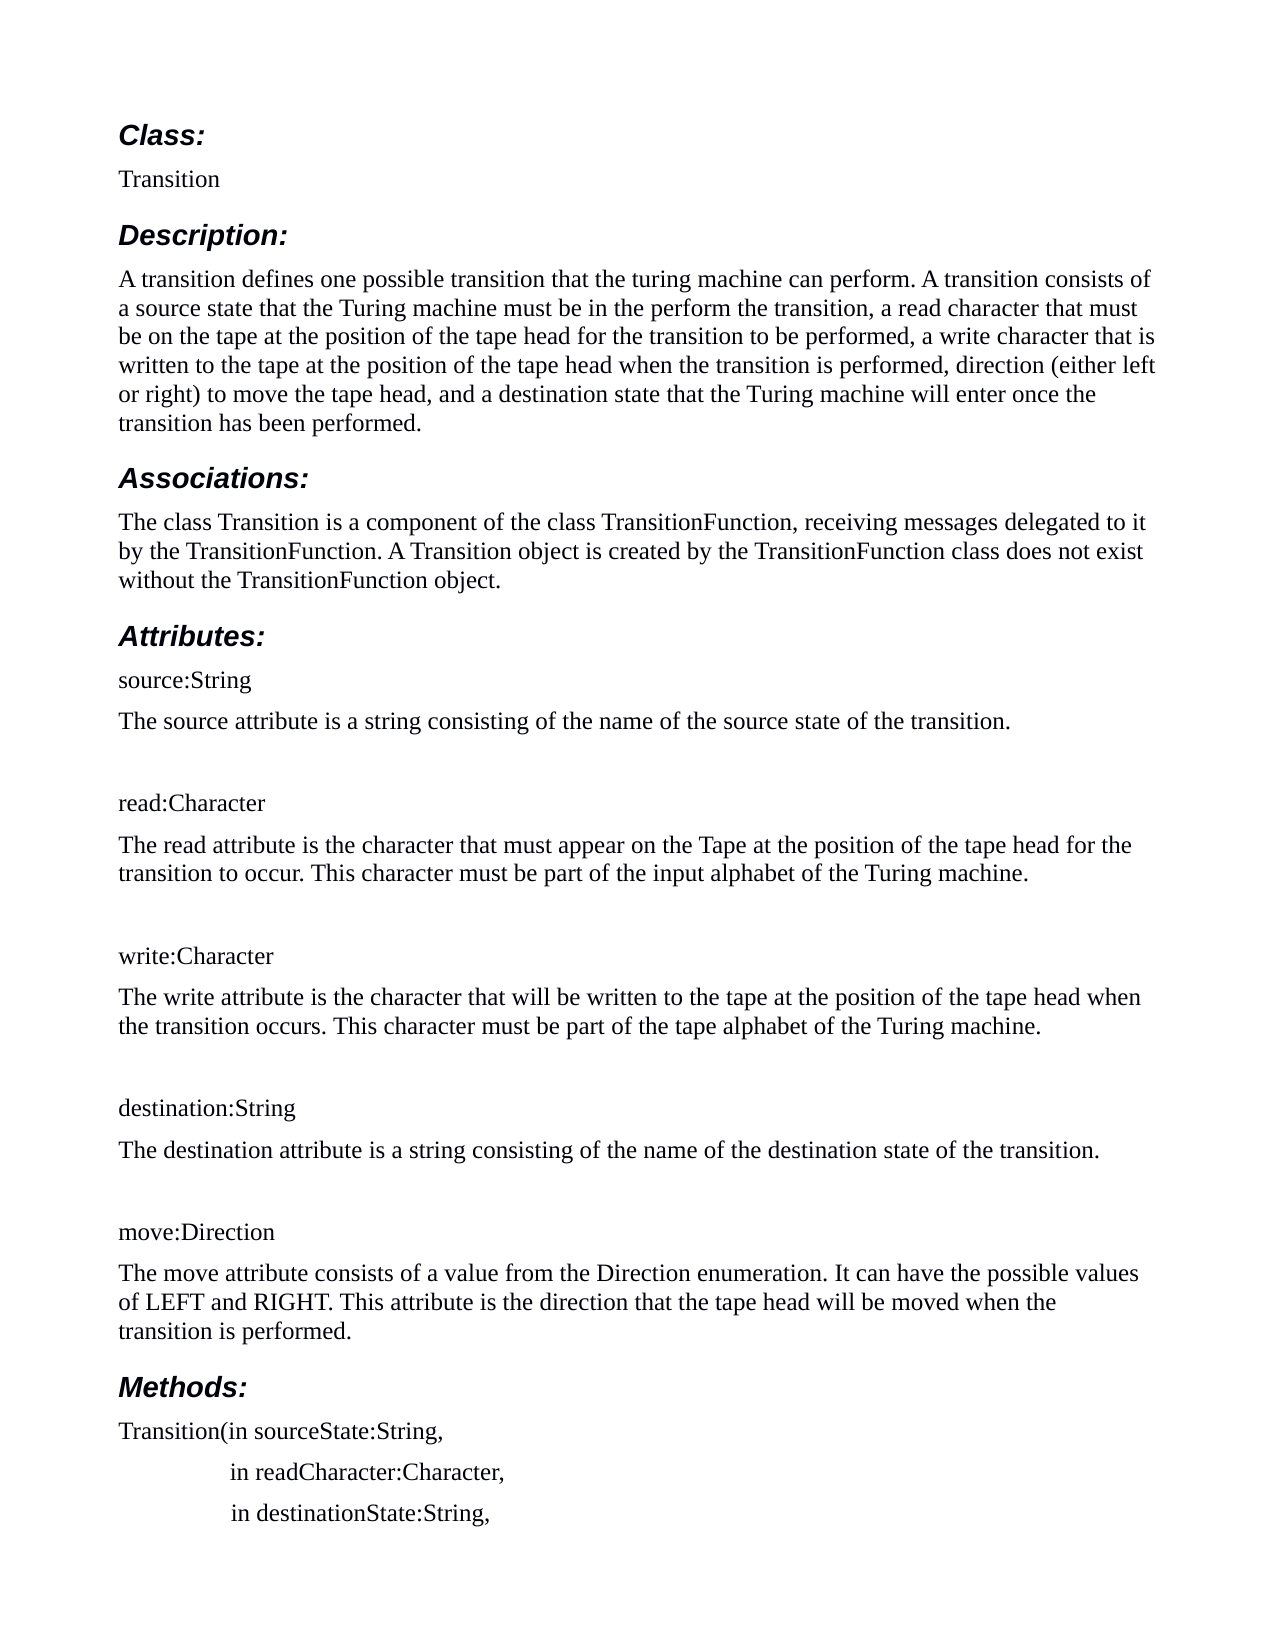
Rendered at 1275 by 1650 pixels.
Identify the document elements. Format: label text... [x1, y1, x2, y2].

text The source attribute is a string consisting of the name of the source state of the transition. [118, 706, 1157, 735]
text source:String [118, 665, 1157, 693]
text The move attribute consists of a value from the Direction enumeration. It can have the possible values of LEFT and RIGHT. This attribute is the direction that the tape head will be moved when the transition is performed. [118, 1258, 1157, 1345]
text A transition defines one possible transition that the turing machine can perform. A transition consists of a source state that the Turing machine must be in the perform the transition, a read character that must be on the tape at the position of the tape head for the transition to be performed, a write character that is written to the tape at the position of the tape head when the transition is performed, direction (either left or right) to move the tape head, and a destination state that the Turing machine will enter once the transition has been performed. [118, 264, 1157, 436]
subtitle Description: [118, 218, 1157, 251]
subtitle Class: [118, 118, 1157, 152]
subtitle Attributes: [118, 619, 1157, 652]
text in destinationState:String, [118, 1498, 1157, 1527]
text move:Direction [118, 1217, 1157, 1246]
subtitle Associations: [118, 461, 1157, 495]
text Transition [118, 164, 1157, 193]
subtitle Methods: [118, 1370, 1157, 1403]
text The destination attribute is a string consisting of the name of the destination state of the transition. [118, 1135, 1157, 1163]
text destination:String [118, 1093, 1157, 1122]
text write:Character [118, 941, 1157, 970]
text read:Character [118, 788, 1157, 817]
text The class Transition is a component of the class TransitionFunction, receiving messages delegated to it by the TransitionFunction. A Transition object is created by the TransitionFunction class does not exist without the TransitionFunction object. [118, 507, 1157, 594]
text The read attribute is the character that must appear on the Tape at the position of the tape head for the transition to occur. This character must be part of the input alphabet of the Turing machine. [118, 830, 1157, 887]
text The write attribute is the character that will be written to the tape at the position of the tape head when the transition occurs. This character must be part of the tape alphabet of the Turing machine. [118, 982, 1157, 1040]
text in readCharacter:Character, [118, 1457, 1157, 1486]
text Transition(in sourceState:String, [118, 1416, 1157, 1444]
